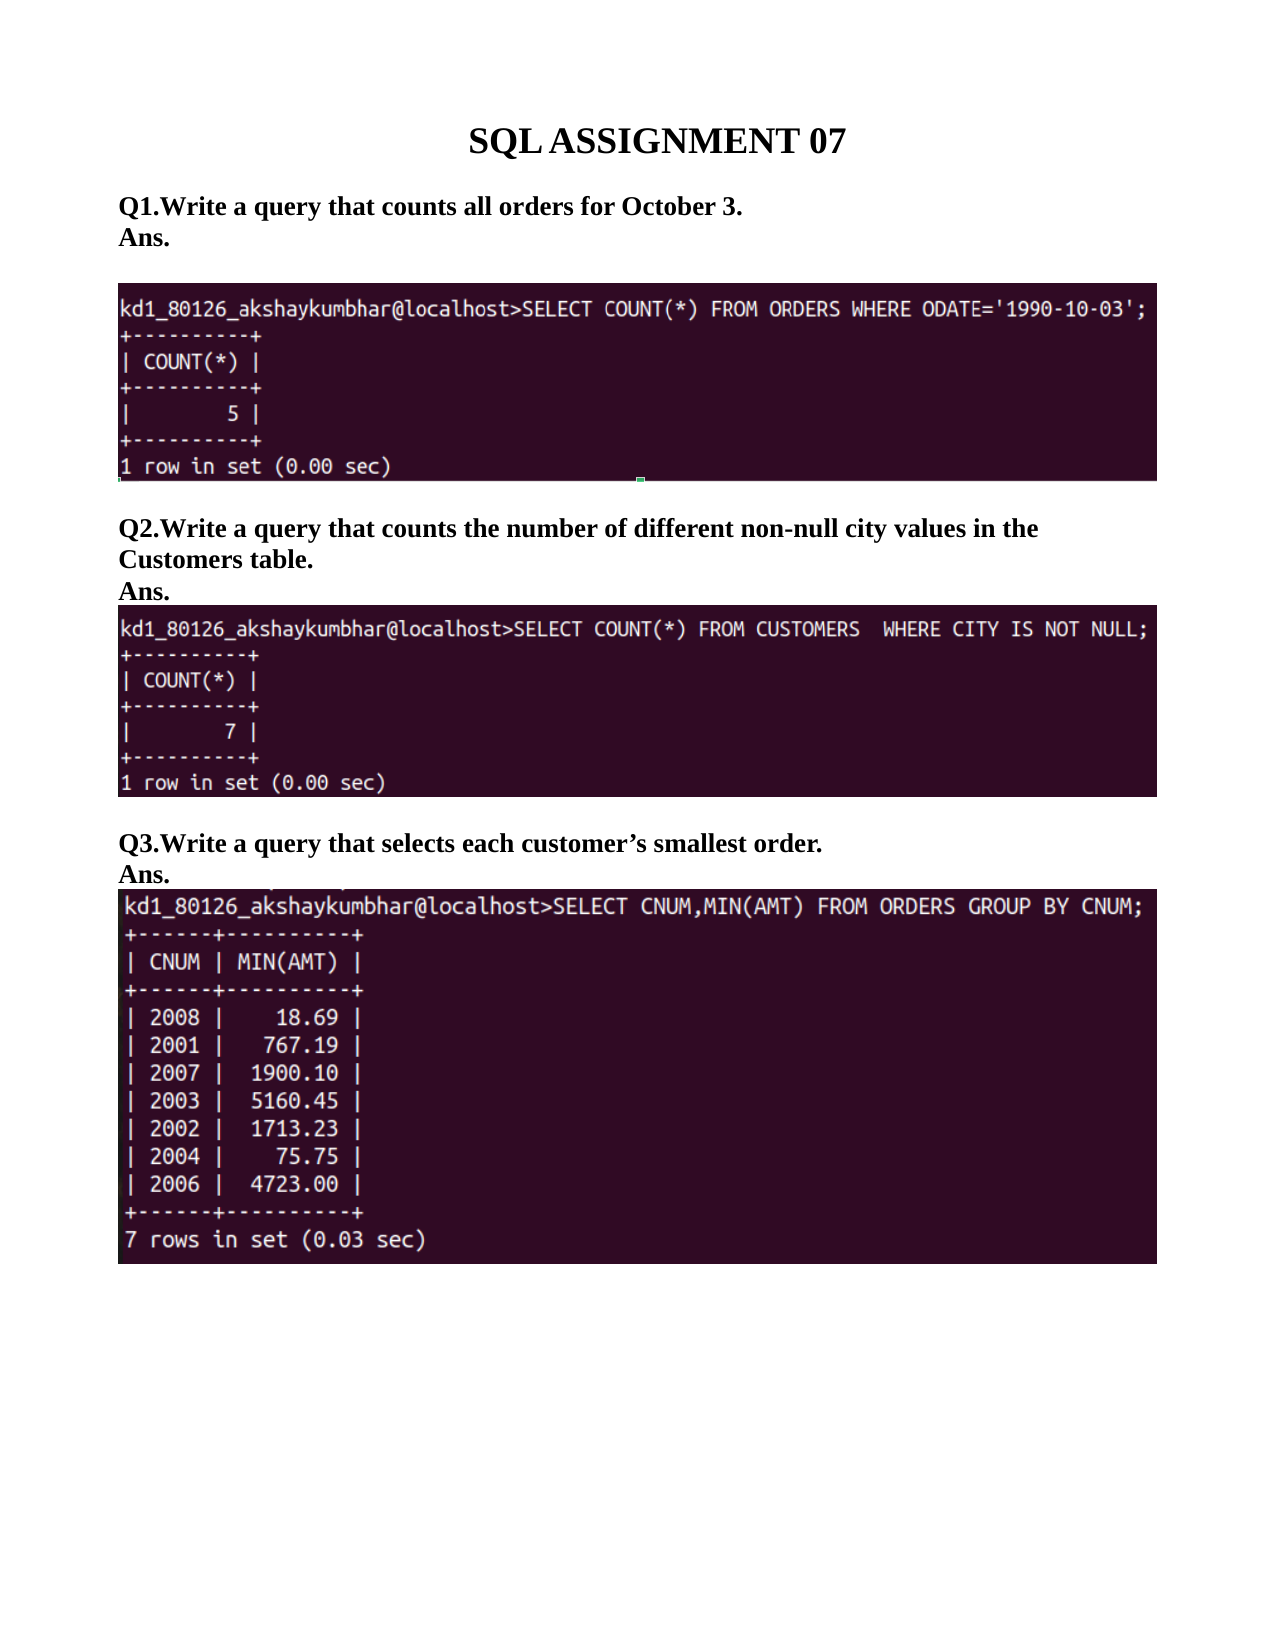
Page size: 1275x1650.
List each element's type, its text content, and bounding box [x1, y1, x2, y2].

text SQL ASSIGNMENT 07 [118, 118, 1157, 161]
picture [118, 889, 1157, 1264]
text Q3.Write a query that selects each customer’s smallest order. [118, 827, 1157, 859]
text Q2.Write a query that counts the number of different non-null city values in the Customers table. [118, 512, 1157, 574]
text Ans. [118, 859, 1157, 889]
text Ans. [118, 574, 1157, 605]
text Ans. [118, 221, 1157, 252]
text Q1.Write a query that counts all orders for October 3. [118, 190, 1157, 221]
picture [118, 283, 1157, 482]
picture [118, 605, 1157, 797]
